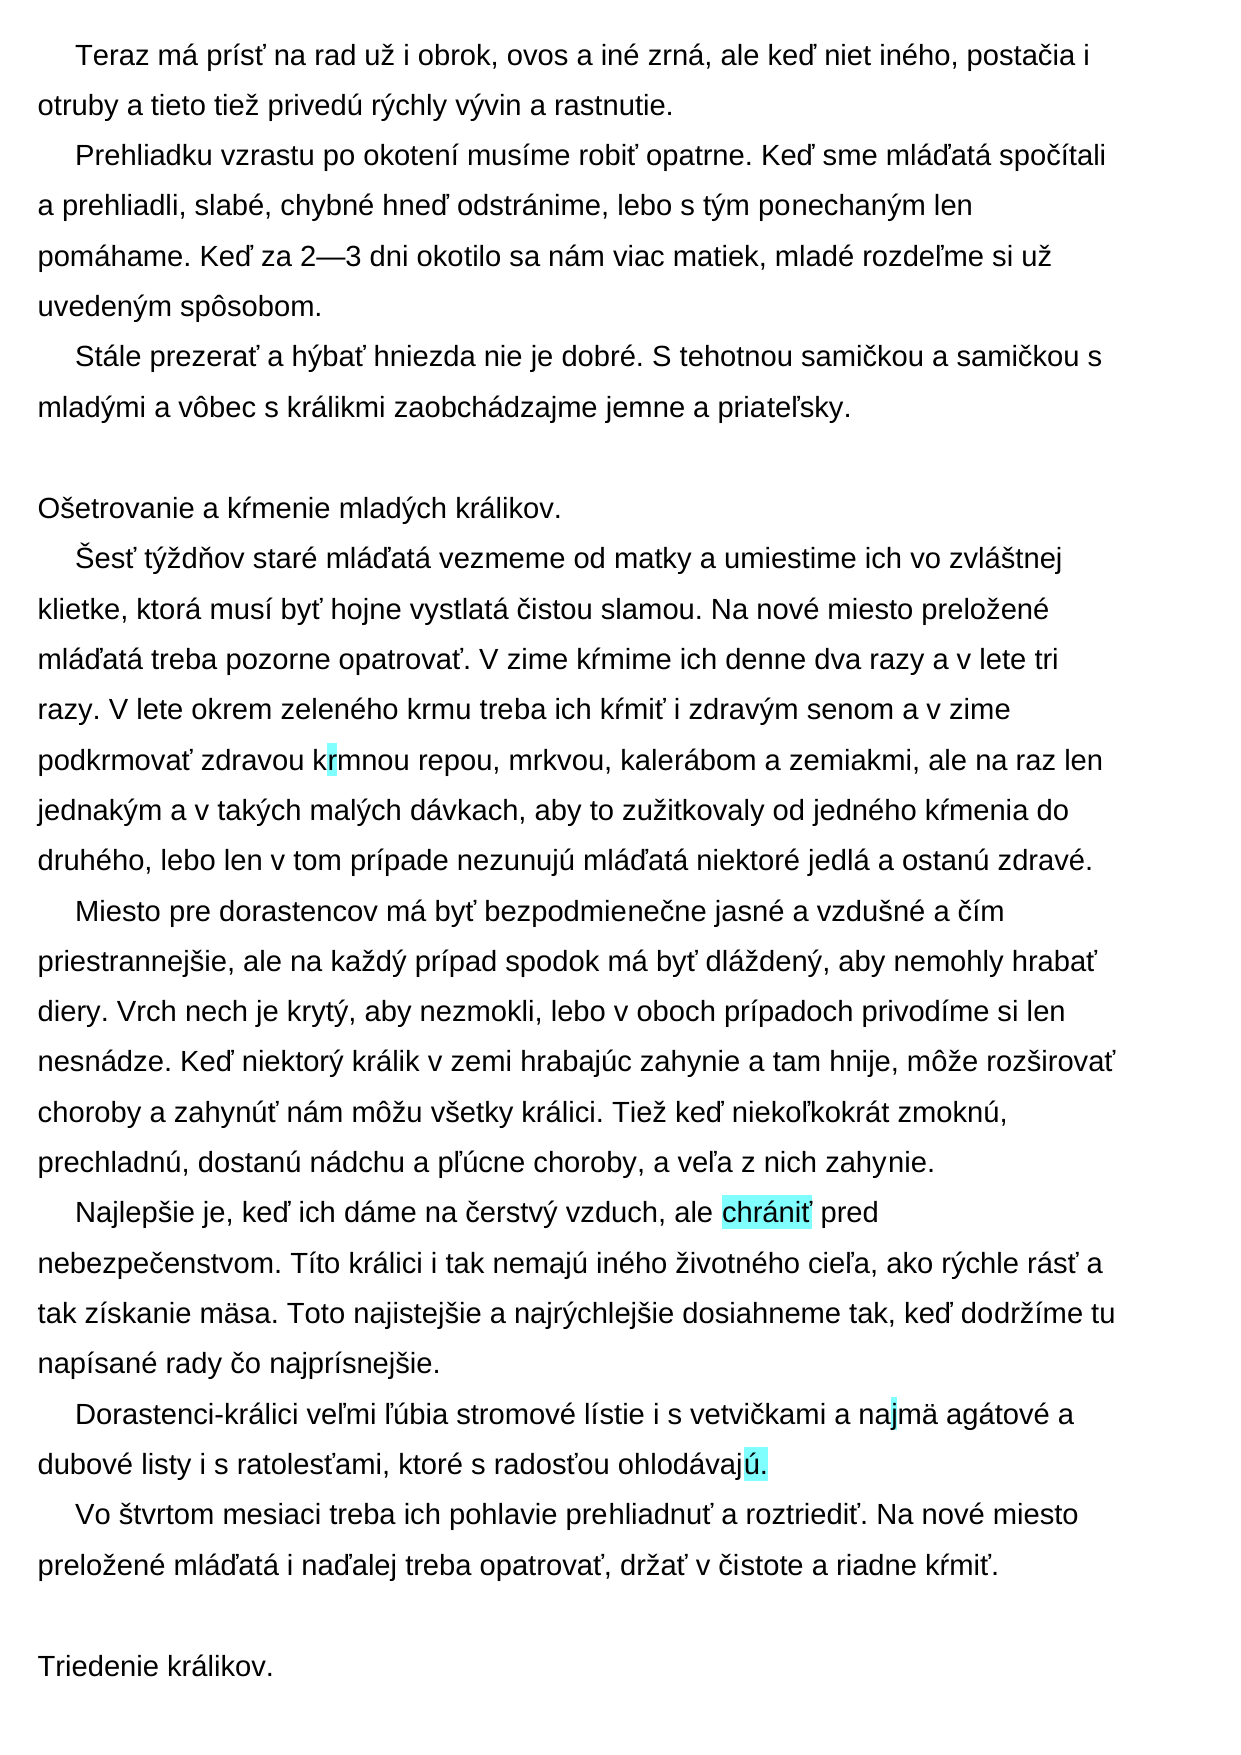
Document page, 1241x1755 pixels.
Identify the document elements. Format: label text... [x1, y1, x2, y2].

text Teraz má prísť na rad už i obrok, ovos a iné zrná, ale keď niet iného, postačia i otruby a tieto tiež privedú rýchly vývin a rastnutie. [37, 37, 1130, 121]
text Dorastenci-králici veľmi ľúbia stromové lí­stie i s vetvičkami a najmä agátové a dubové listy i s ratolesťami, ktoré s radosťou ohlodávajú. [37, 1397, 1130, 1481]
text Najlepšie je, keď ich dáme na čerstvý vzduch, ale chrániť pred nebezpečenstvom. Títo králici i tak nemajú iného životného cieľa, ako rýchle rásť a tak získanie mäsa. Toto naj­istejšie a najrýchlejšie dosiahneme tak, keď do­držíme tu napísané rady čo najprísnejšie. [37, 1195, 1130, 1380]
subtitle Ošetrovanie a kŕmenie mladých králikov. [37, 491, 1130, 524]
text Šesť týždňov staré mláďatá vezmeme od matky a umiestime ich vo zvláštnej klietke, kto­rá musí byť hojne vystlatá čistou slamou. Na nové miesto preložené mláďatá treba pozorne opatrovať. V zime kŕmime ich denne dva razy a v lete tri razy. V lete okrem zeleného krmu tre­ba ich kŕmiť i zdravým senom a v zime podkrmovať zdravou krmnou repou, mrkvou, kale­rábom a zemiakmi, ale na raz len jednakým a v takých malých dávkach, aby to zužitkovaly od jedného kŕmenia do druhého, lebo len v tom prípade nezunujú mláďatá niektoré jedlá a ostanú zdravé. [37, 541, 1130, 877]
text Stále prezerať a hýbať hniezda nie je dobré. S tehotnou samičkou a samičkou s mladými a vôbec s králikmi zaobchádzajme jemne a pria­teľsky. [37, 339, 1130, 423]
text Vo štvrtom mesiaci treba ich pohlavie pre­hliadnuť a roztriediť. Na nové miesto preložené mláďatá i naďalej treba opatrovať, držať v či­stote a riadne kŕmiť. [37, 1497, 1130, 1581]
text Miesto pre dorastencov má byť bezpodmie­nečne jasné a vzdušné a čím priestrannejšie, ale na každý prípad spodok má byť dláždený, aby nemohly hrabať diery. Vrch nech je krytý, aby nezmokli, lebo v oboch prípadoch privodíme si len nesnádze. Keď niektorý králik v zemi hrabajúc zahynie a tam hnije, môže rozširovať cho­roby a zahynúť nám môžu všetky králici. Tiež keď niekoľkokrát zmoknú, prechladnú, dostanú nádchu a pľúcne choroby, a veľa z nich zahy­nie. [37, 893, 1130, 1179]
subtitle Triedenie králikov. [37, 1649, 1130, 1682]
text Prehliadku vzrastu po okotení musíme robiť opatrne. Keď sme mláďatá spočítali a prehliadli, slabé, chybné hneď odstránime, lebo s tým po­nechaným len pomáhame. Keď za 2—3 dni oko­tilo sa nám viac matiek, mladé rozdeľme si už uvedeným spôsobom. [37, 138, 1130, 323]
